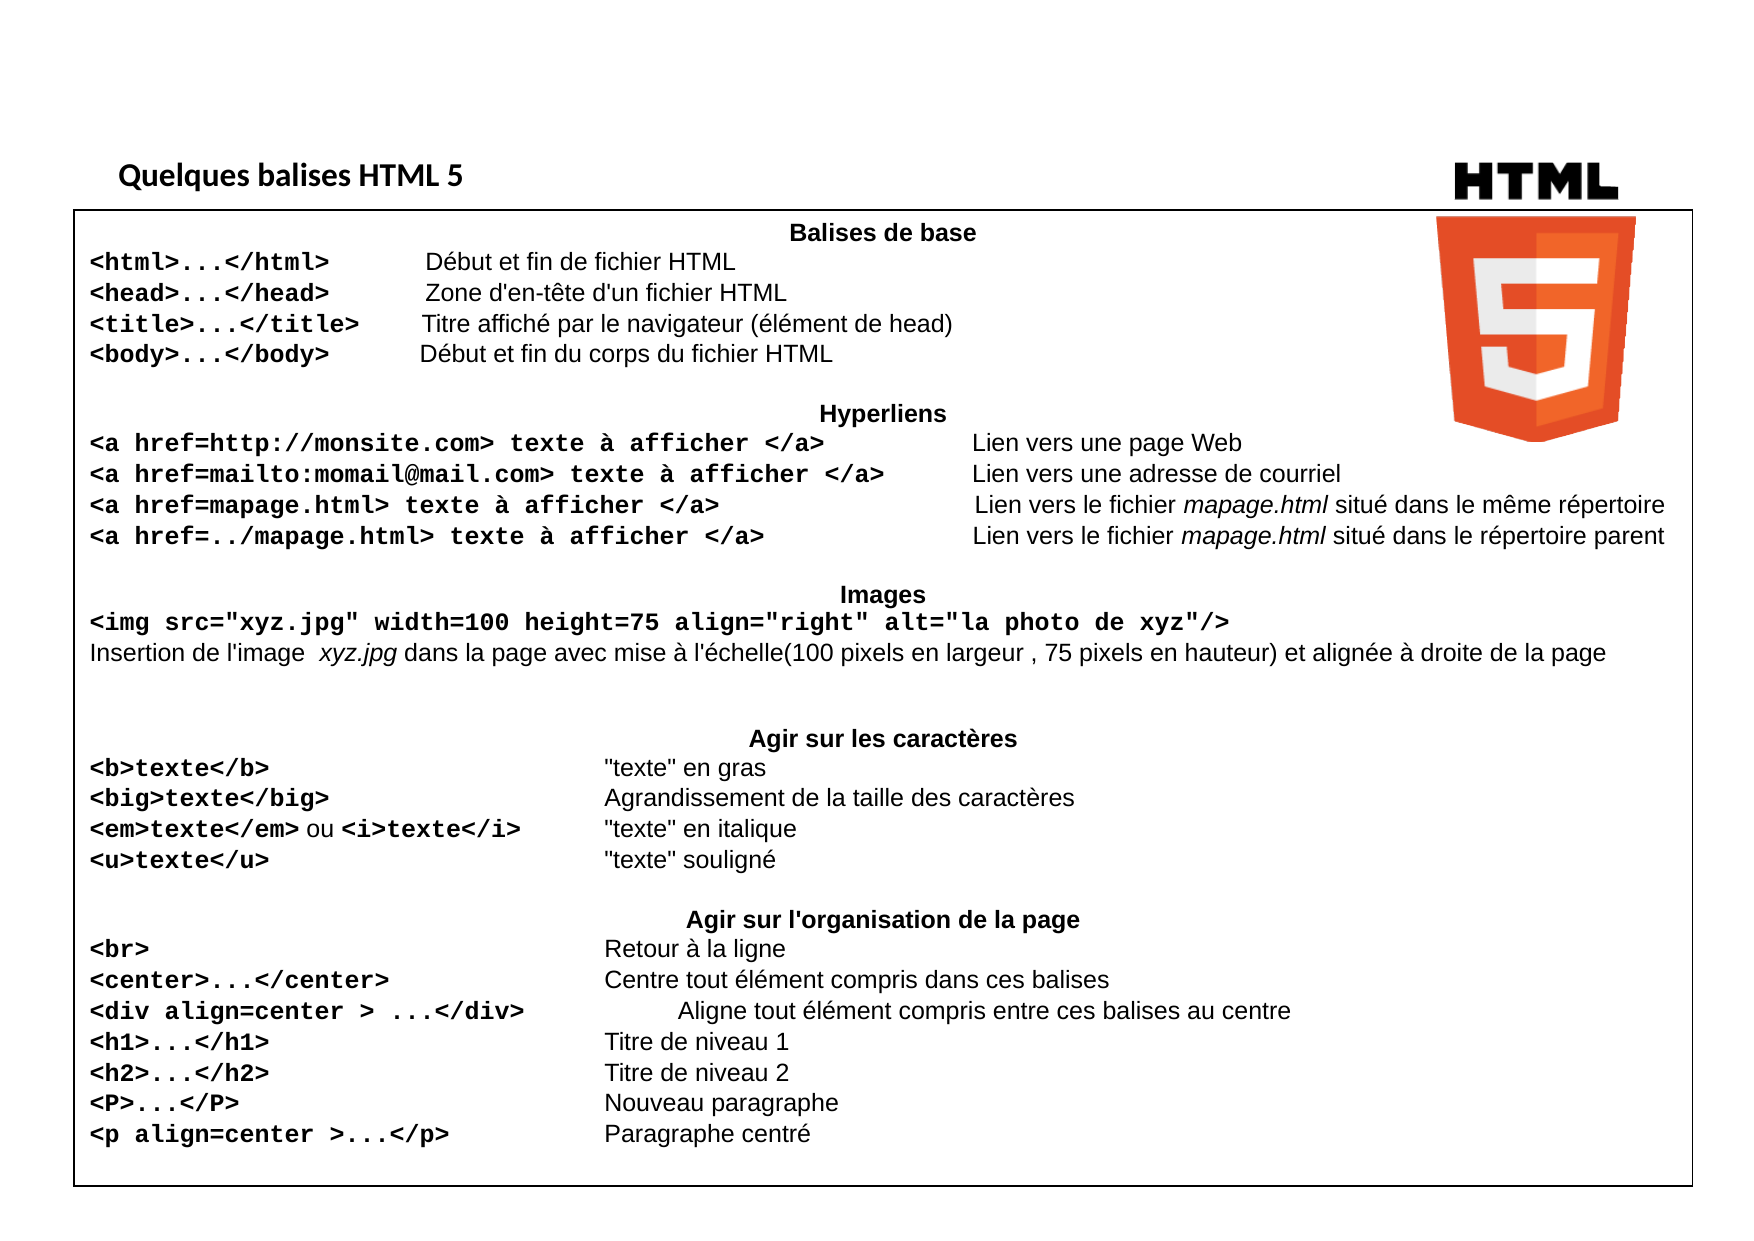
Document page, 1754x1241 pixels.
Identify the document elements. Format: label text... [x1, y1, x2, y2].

text Quelques balises HTML 5 [118, 154, 1636, 194]
text <a href=mailto:momail@mail.com> texte à afficher </a> Lien vers une adresse de courriel [89, 459, 1677, 490]
text <head>...</head> Zone d'en-tête d'un fichier HTML [89, 278, 1443, 308]
text [1631, 247, 1677, 278]
text [1625, 308, 1677, 339]
text Agir sur l'organisation de la page [89, 905, 1677, 934]
text [1629, 278, 1677, 308]
text <big>texte</big> Agrandissement de la taille des caractères [89, 783, 1677, 814]
text <em>texte</em> ou <i>texte</i> "texte" en italique [89, 814, 1677, 845]
text <a href=mapage.html> texte à afficher </a> Lien vers le fichier mapage.html situé dans le même répertoire [89, 490, 1677, 521]
text <div align=center > ...</div> Aligne tout élément compris entre ces balises au centre [89, 996, 1677, 1027]
text [1623, 339, 1677, 370]
text <html>...</html> Début et fin de fichier HTML [89, 247, 1441, 278]
text <a href=http://monsite.com> texte à afficher </a> Lien vers une page Web [89, 428, 1677, 459]
text [1597, 399, 1677, 428]
text <u>texte</u> "texte" souligné [89, 845, 1677, 876]
picture [1436, 162, 1636, 442]
text <h2>...</h2> Titre de niveau 2 [89, 1057, 1677, 1088]
text Balises de base [89, 218, 1438, 247]
text <h1>...</h1> Titre de niveau 1 [89, 1027, 1677, 1057]
text Agir sur les caractères [89, 724, 1677, 752]
text <br> Retour à la ligne [89, 934, 1677, 965]
text <a href=../mapage.html> texte à afficher </a> Lien vers le fichier mapage.html situé dans le répertoire parent [89, 521, 1677, 552]
text <title>...</title> Titre affiché par le navigateur (élément de head) [89, 308, 1447, 339]
text <b>texte</b> "texte" en gras [89, 752, 1677, 783]
text <body>...</body> Début et fin du corps du fichier HTML [89, 339, 1449, 370]
text Insertion de l'image xyz.jpg dans la page avec mise à l'échelle(100 pixels en largeur , 75 pixels en hauteur) et alignée à droite de la page [89, 637, 1677, 666]
text <P>...</P> Nouveau paragraphe [89, 1088, 1677, 1119]
text [1634, 218, 1677, 247]
text Hyperliens [89, 399, 1474, 428]
text Images [89, 580, 1677, 609]
text <p align=center >...</p> Paragraphe centré [89, 1119, 1677, 1150]
text <img src="xyz.jpg" width=100 height=75 align="right" alt="la photo de xyz"/> [89, 609, 1677, 637]
text <center>...</center> Centre tout élément compris dans ces balises [89, 965, 1677, 996]
